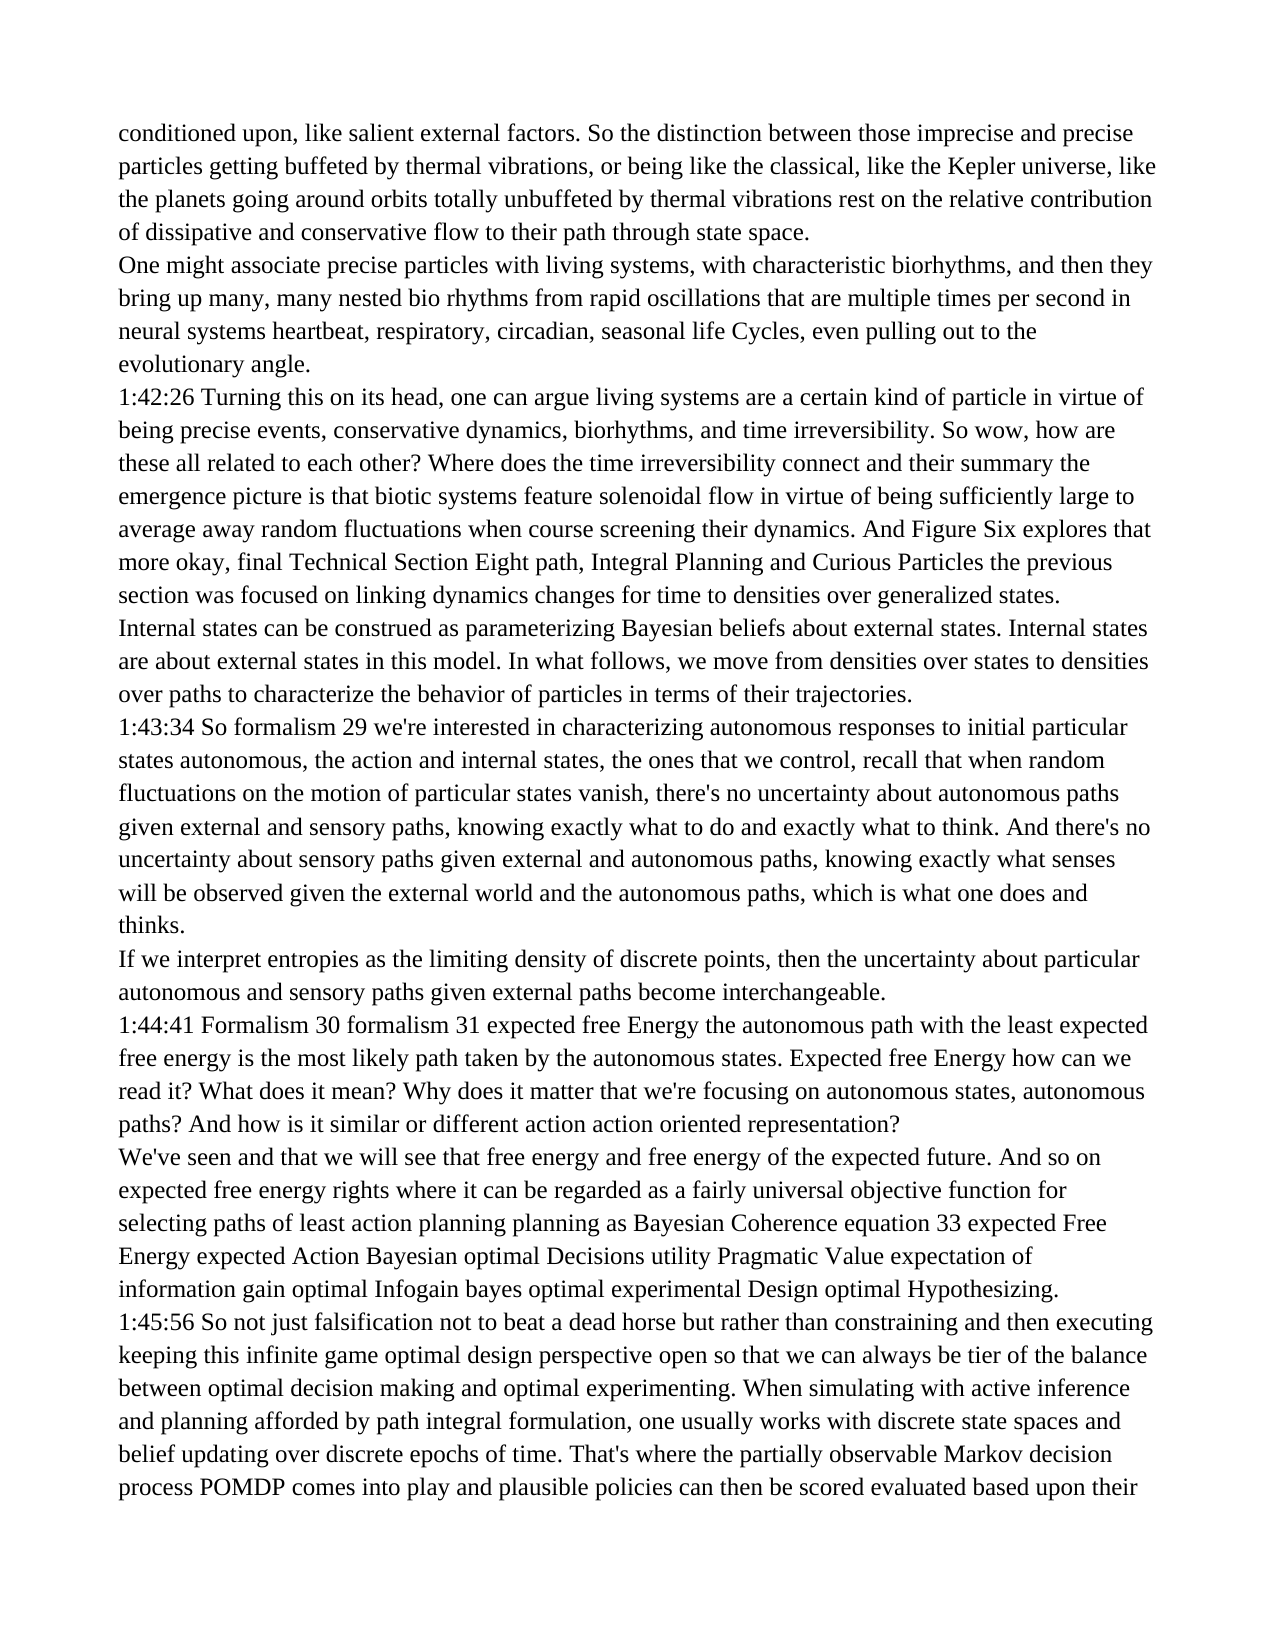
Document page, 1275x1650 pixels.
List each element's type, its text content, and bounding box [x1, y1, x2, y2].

text conditioned upon, like salient external factors. So the distinction between those imprecise and precise particles getting buffeted by thermal vibrations, or being like the classical, like the Kepler universe, like the planets going around orbits totally unbuffeted by thermal vibrations rest on the relative contribution of dissipative and conservative flow to their path through state space. [118, 118, 1157, 246]
text We've seen and that we will see that free energy and free energy of the expected future. And so on expected free energy rights where it can be regarded as a fairly universal objective function for selecting paths of least action planning planning as Bayesian Coherence equation 33 expected Free Energy expected Action Bayesian optimal Decisions utility Pragmatic Value expectation of information gain optimal Infogain bayes optimal experimental Design optimal Hypothesizing. [118, 1142, 1157, 1303]
text 1:42:26 Turning this on its head, one can argue living systems are a certain kind of particle in virtue of being precise events, conservative dynamics, biorhythms, and time irreversibility. So wow, how are these all related to each other? Where does the time irreversibility connect and their summary the emergence picture is that biotic systems feature solenoidal flow in virtue of being sufficiently large to average away random fluctuations when course screening their dynamics. And Figure Six explores that more okay, final Technical Section Eight path, Integral Planning and Curious Particles the previous section was focused on linking dynamics changes for time to densities over generalized states. [118, 382, 1157, 609]
text One might associate precise particles with living systems, with characteristic biorhythms, and then they bring up many, many nested bio rhythms from rapid oscillations that are multiple times per second in neural systems heartbeat, respiratory, circadian, seasonal life Cycles, even pulling out to the evolutionary angle. [118, 250, 1157, 378]
text If we interpret entropies as the limiting density of discrete points, then the uncertainty about particular autonomous and sensory paths given external paths become interchangeable. [118, 944, 1157, 1005]
text 1:43:34 So formalism 29 we're interested in characterizing autonomous responses to initial particular states autonomous, the action and internal states, the ones that we control, recall that when random fluctuations on the motion of particular states vanish, there's no uncertainty about autonomous paths given external and sensory paths, knowing exactly what to do and exactly what to think. And there's no uncertainty about sensory paths given external and autonomous paths, knowing exactly what senses will be observed given the external world and the autonomous paths, which is what one does and thinks. [118, 712, 1157, 939]
text Internal states can be construed as parameterizing Bayesian beliefs about external states. Internal states are about external states in this model. In what follows, we move from densities over states to densities over paths to characterize the behavior of particles in terms of their trajectories. [118, 613, 1157, 708]
text 1:44:41 Formalism 30 formalism 31 expected free Energy the autonomous path with the least expected free energy is the most likely path taken by the autonomous states. Expected free Energy how can we read it? What does it mean? Why does it matter that we're focusing on autonomous states, autonomous paths? And how is it similar or different action action oriented representation? [118, 1010, 1157, 1137]
text 1:45:56 So not just falsification not to beat a dead horse but rather than constraining and then executing keeping this infinite game optimal design perspective open so that we can always be tier of the balance between optimal decision making and optimal experimenting. When simulating with active inference and planning afforded by path integral formulation, one usually works with discrete state spaces and belief updating over discrete epochs of time. That's where the partially observable Markov decision process POMDP comes into play and plausible policies can then be scored evaluated based upon their [118, 1307, 1157, 1501]
